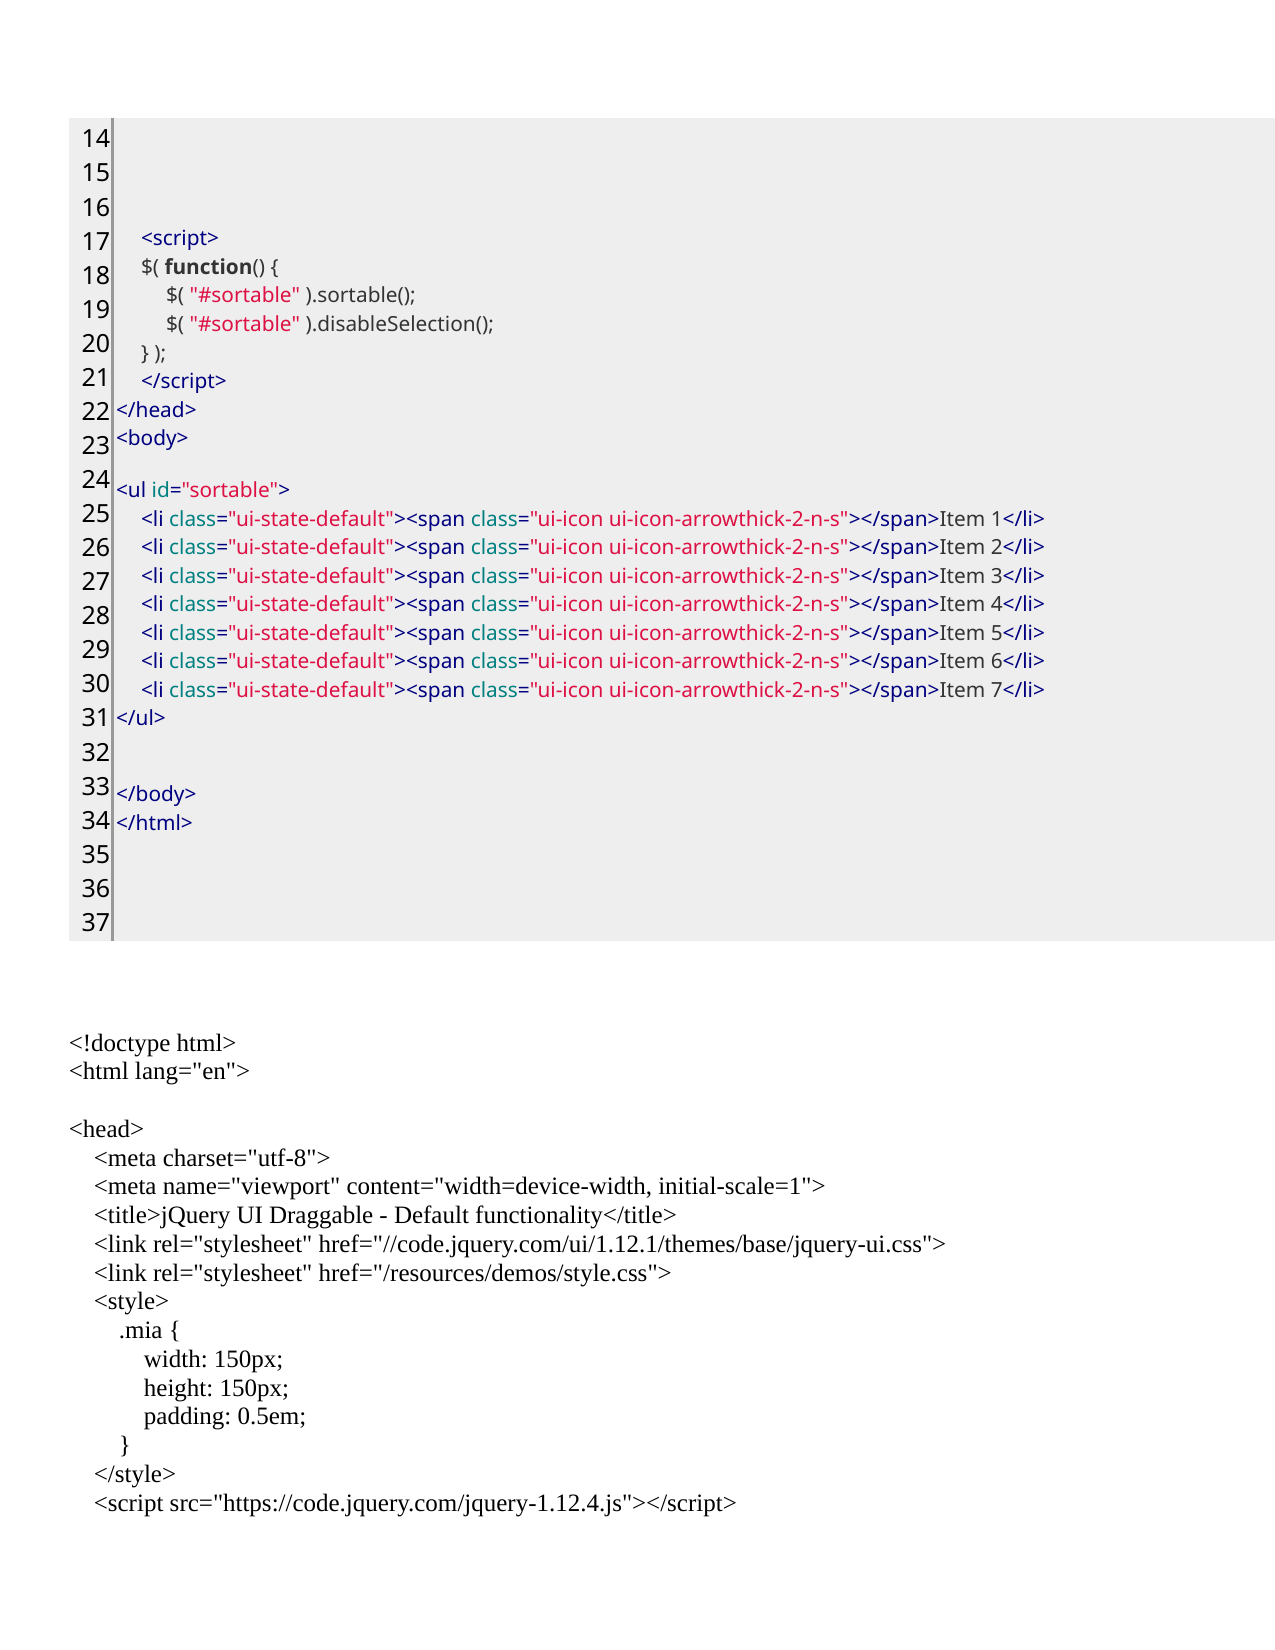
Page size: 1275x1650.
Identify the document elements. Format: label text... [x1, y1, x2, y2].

text <script src="https://code.jquery.com/jquery-1.12.4.js"></script> [69, 1488, 1158, 1516]
text <meta name="viewport" content="width=device-width, initial-scale=1"> [69, 1171, 1158, 1200]
table_header 14 15 16 17 18 19 20 21 22 23 24 25 26 27 28 29 30 31 32 33 34 35 36 37 [69, 118, 111, 941]
text height: 150px; [69, 1373, 1158, 1401]
text padding: 0.5em; [69, 1401, 1158, 1430]
text <title>jQuery UI Draggable - Default functionality</title> [69, 1200, 1158, 1229]
text .mia { [69, 1315, 1158, 1344]
text <style> [69, 1286, 1158, 1315]
text } [69, 1430, 1158, 1459]
text <html lang="en"> [69, 1056, 1158, 1085]
text </style> [69, 1459, 1158, 1488]
text width: 150px; [69, 1344, 1158, 1373]
text <meta charset="utf-8"> [69, 1143, 1158, 1171]
table_header <script> $( function() { $( "#sortable" ).sortable(); $( "#sortable" ).disableSelection(); } ); </script> </head> <body> <ul id="sortable"> <li class="ui-state-default"><span class="ui-icon ui-icon-arrowthick-2-n-s"></span>Item 1</li> <li class="ui-state-default"><span class="ui-icon ui-icon-arrowthick-2-n-s"></span>Item 2</li> <li class="ui-state-default"><span class="ui-icon ui-icon-arrowthick-2-n-s"></span>Item 3</li> <li class="ui-state-default"><span class="ui-icon ui-icon-arrowthick-2-n-s"></span>Item 4</li> <li class="ui-state-default"><span class="ui-icon ui-icon-arrowthick-2-n-s"></span>Item 5</li> <li class="ui-state-default"><span class="ui-icon ui-icon-arrowthick-2-n-s"></span>Item 6</li> <li class="ui-state-default"><span class="ui-icon ui-icon-arrowthick-2-n-s"></span>Item 7</li> </ul> </body> </html> [114, 118, 1275, 941]
text <!doctype html> [69, 1028, 1158, 1056]
text <link rel="stylesheet" href="//code.jquery.com/ui/1.12.1/themes/base/jquery-ui.css"> [69, 1229, 1158, 1258]
text <link rel="stylesheet" href="/resources/demos/style.css"> [69, 1258, 1158, 1286]
text <head> [69, 1114, 1158, 1143]
